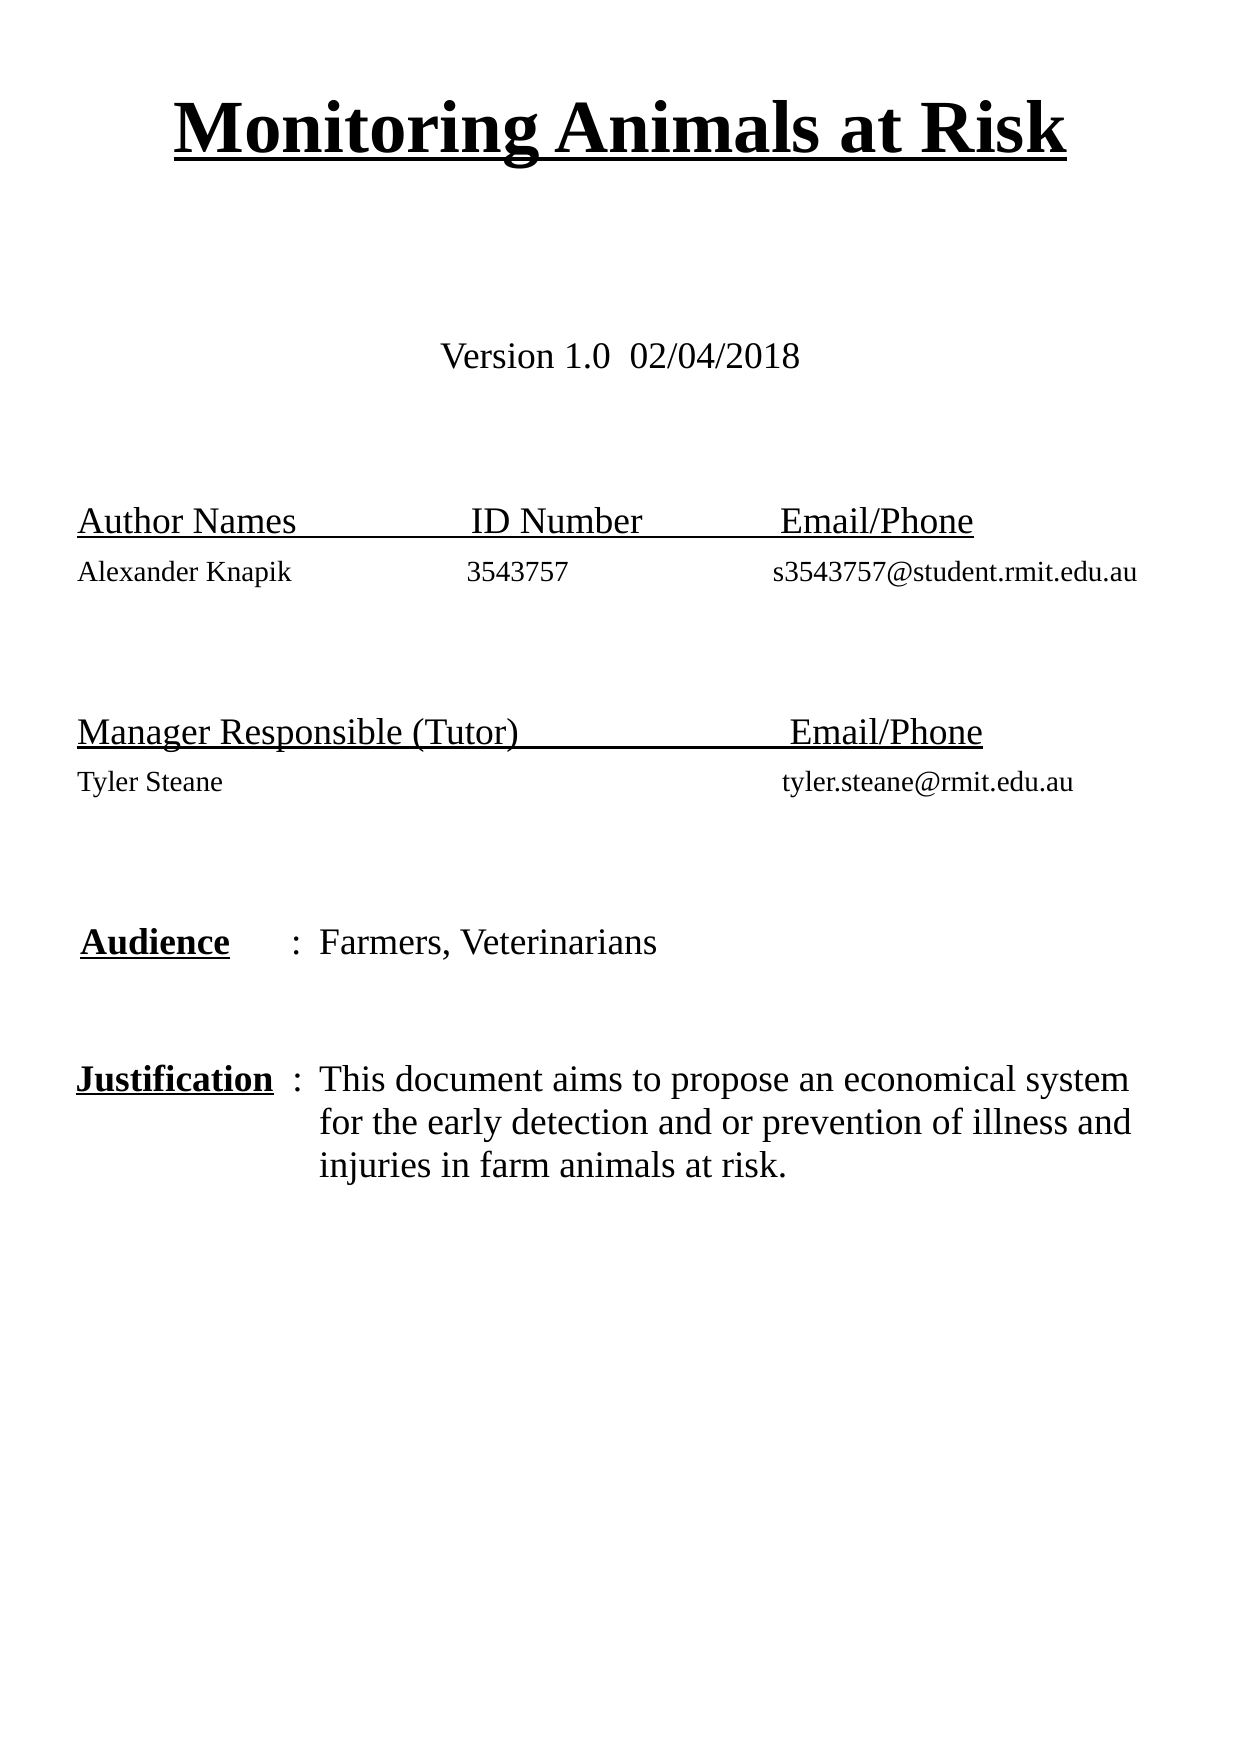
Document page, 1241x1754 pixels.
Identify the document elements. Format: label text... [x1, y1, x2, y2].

text Justification : This document aims to propose an economical system for the early detection and or prevention of illness and injuries in farm animals at risk. [75, 1056, 1163, 1186]
text Audience : Farmers, Veterinarians [80, 920, 1163, 963]
title Monitoring Animals at Risk [77, 83, 1163, 169]
text Version 1.0 02/04/2018 [77, 334, 1163, 377]
text Tyler Steane tyler.steane@rmit.edu.au [77, 764, 1163, 798]
text Manager Responsible (Tutor) Email/Phone [77, 709, 1163, 752]
text Author Names ID Number Email/Phone [77, 499, 1163, 542]
text Alexander Knapik 3543757 s3543757@student.rmit.edu.au [77, 554, 1163, 587]
